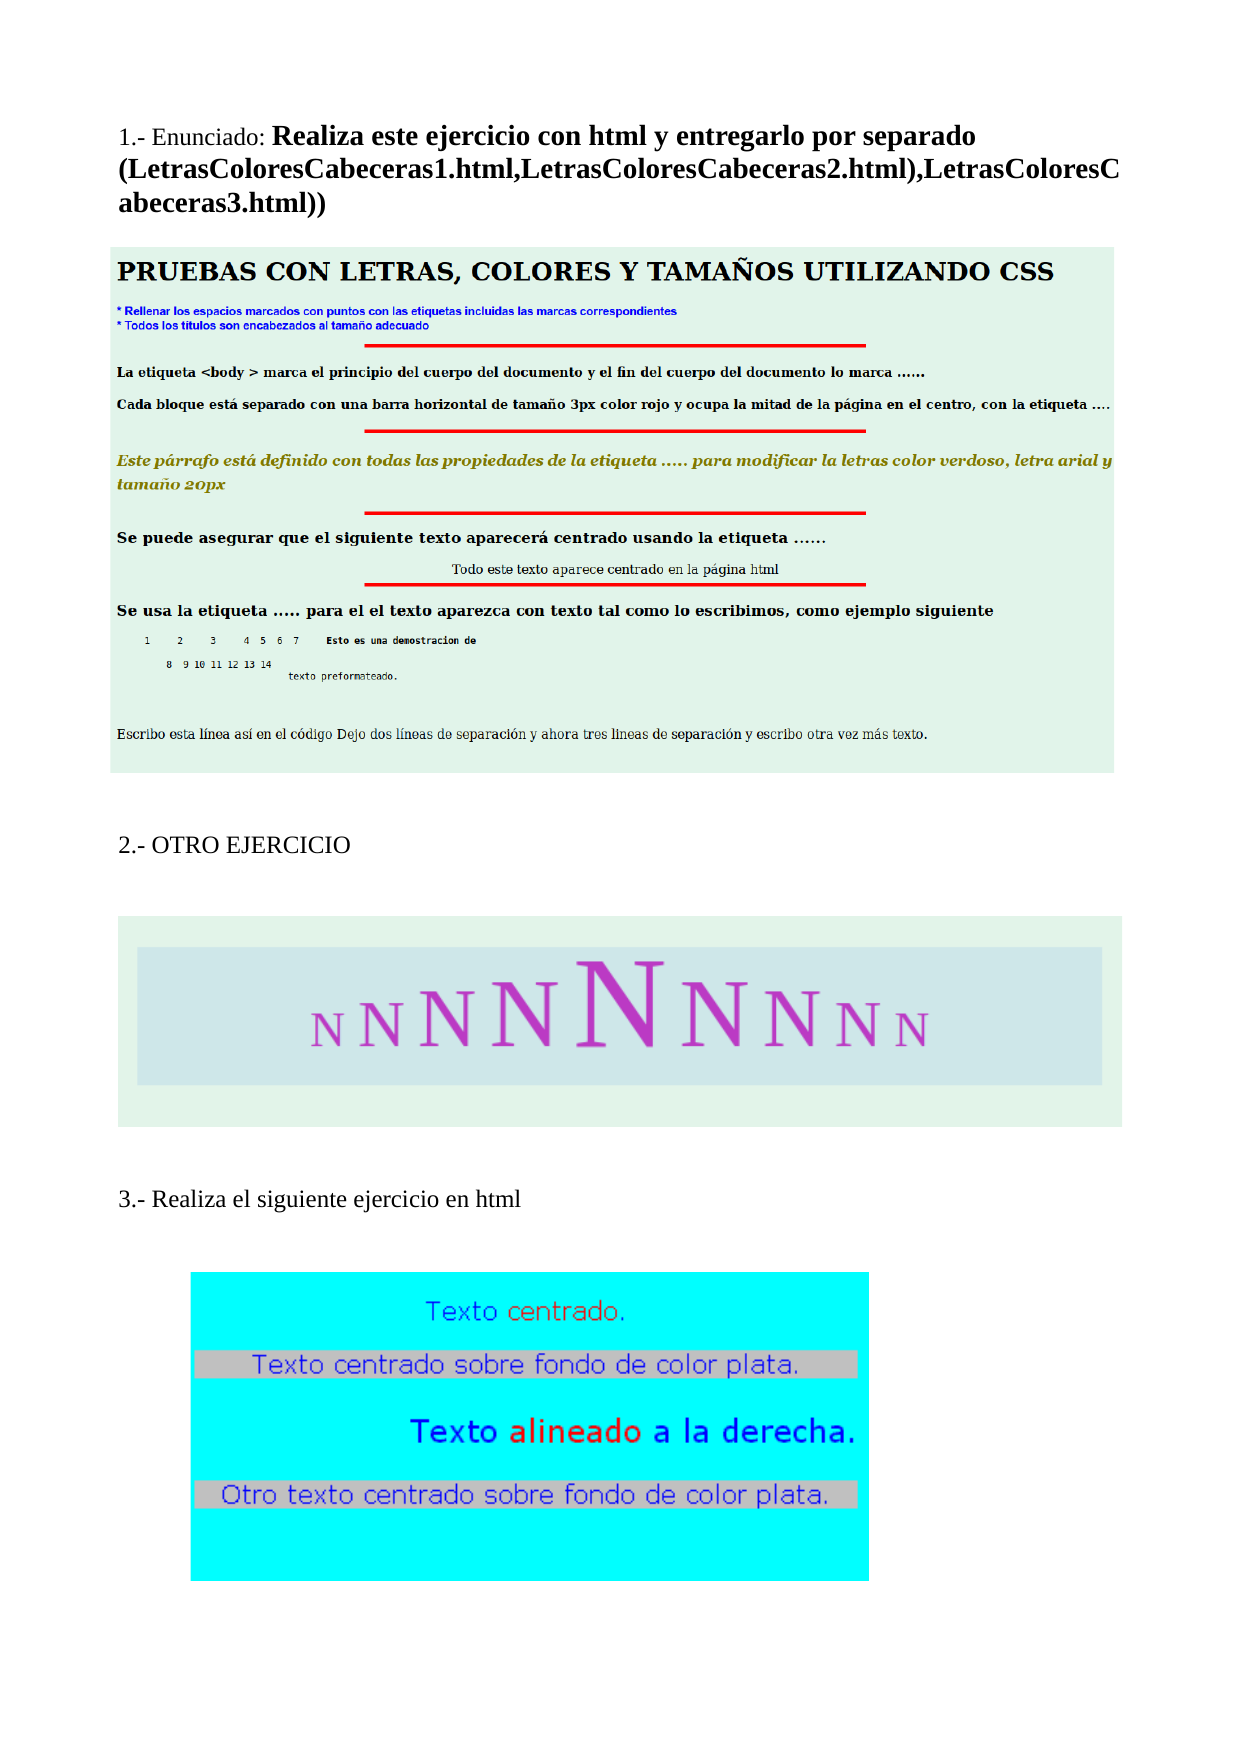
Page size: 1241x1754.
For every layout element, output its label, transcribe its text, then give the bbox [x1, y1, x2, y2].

picture [110, 247, 1115, 773]
text 2.- OTRO EJERCICIO [118, 831, 1122, 859]
picture [118, 916, 1123, 1127]
text 1.- Enunciado: Realiza este ejercicio con html y entregarlo por separado (LetrasColoresCabeceras1.html,LetrasColoresCabeceras2.html),LetrasColoresCabeceras3.html)) [118, 118, 1122, 219]
picture [190, 1272, 869, 1581]
text 3.- Realiza el siguiente ejercicio en html [118, 1184, 1122, 1213]
